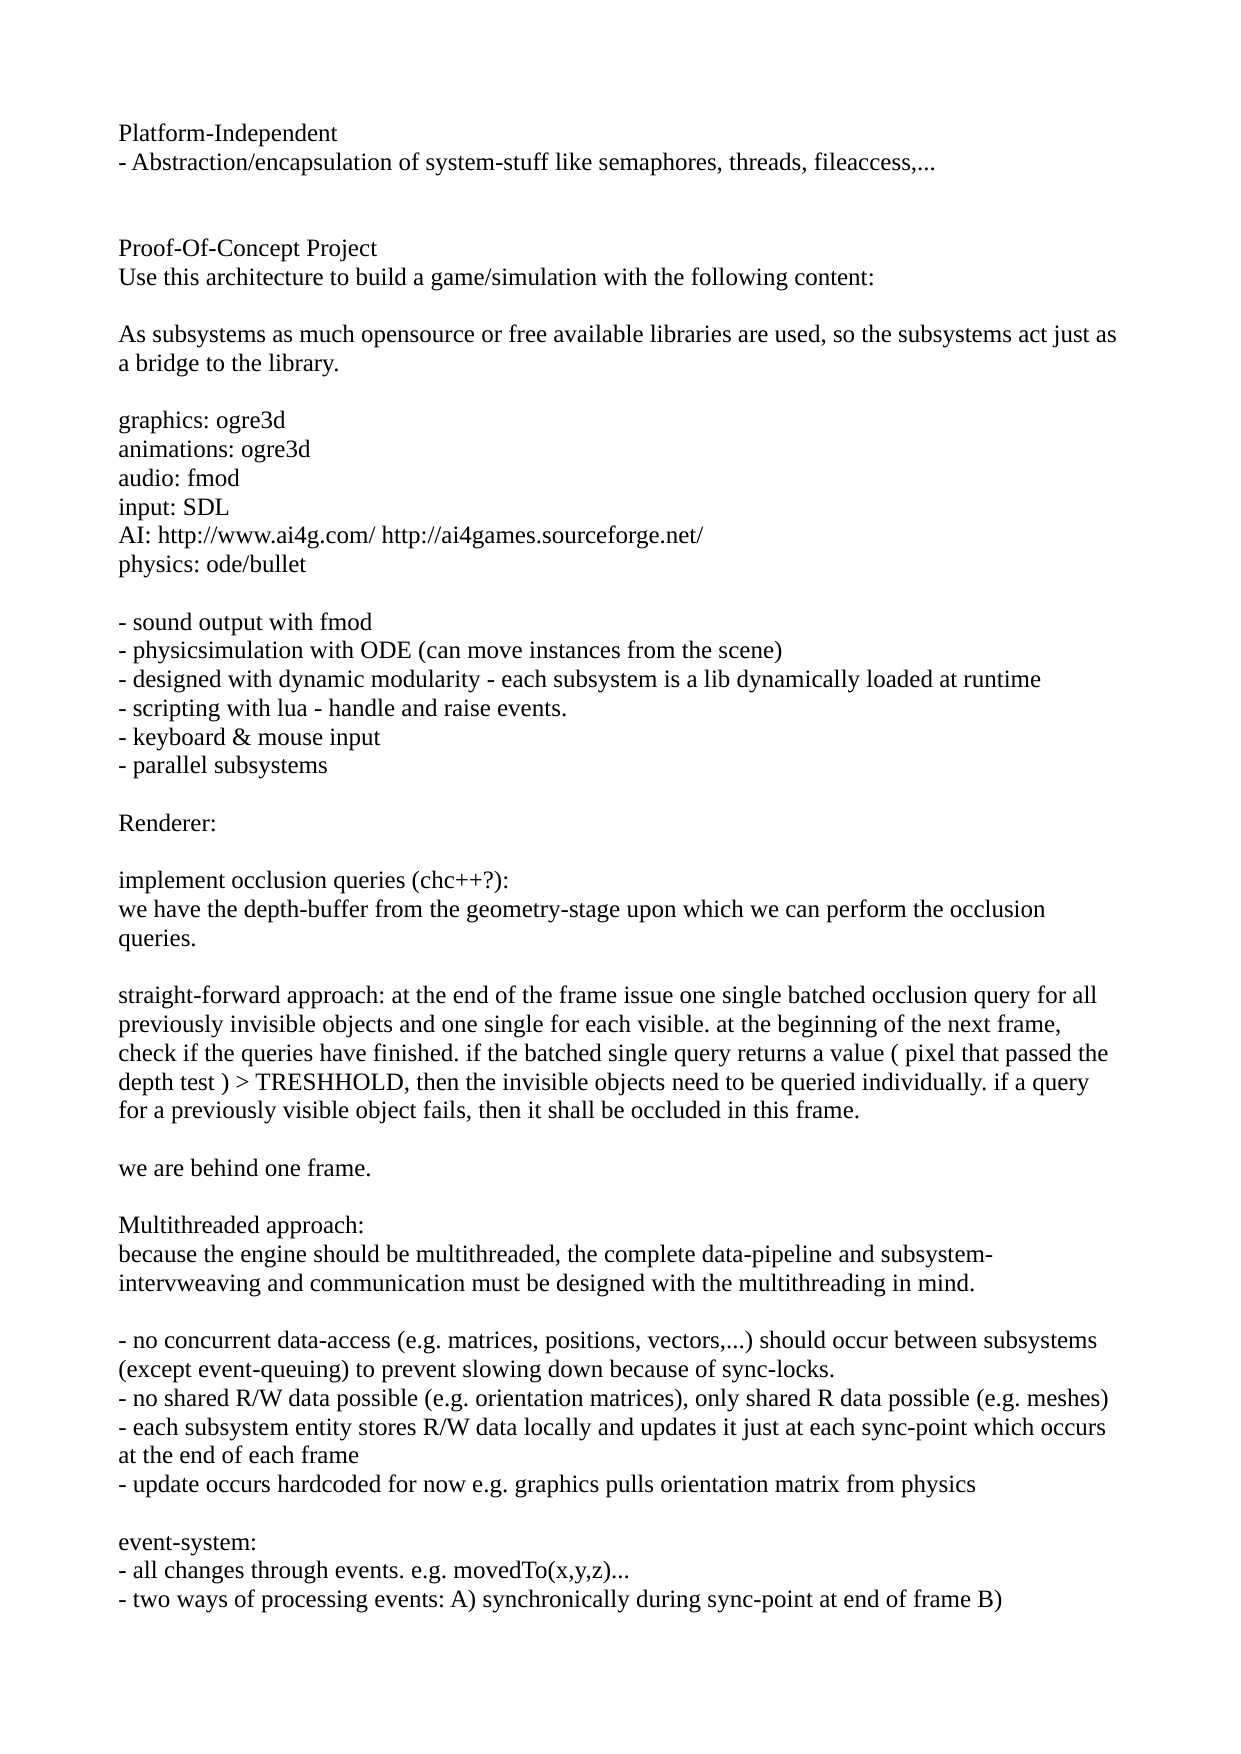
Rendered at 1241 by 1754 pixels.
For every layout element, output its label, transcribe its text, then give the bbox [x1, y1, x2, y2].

text audio: fmod [118, 463, 1122, 492]
text Proof-Of-Concept Project [118, 233, 1122, 262]
text Multithreaded approach: because the engine should be multithreaded, the complete data-pipeline and subsystem-intervweaving and communication must be designed with the multithreading in mind. - no concurrent data-access (e.g. matrices, positions, vectors,...) should occur between subsystems (except event-queuing) to prevent slowing down because of sync-locks. - no shared R/W data possible (e.g. orientation matrices), only shared R data possible (e.g. meshes) - each subsystem entity stores R/W data locally and updates it just at each sync-point which occurs at the end of each frame - update occurs hardcoded for now e.g. graphics pulls orientation matrix from physics event-system: - all changes through events. e.g. movedTo(x,y,z)... - two ways of processing events: A) synchronically during sync-point at end of frame B) [118, 1211, 1122, 1613]
text implement occlusion queries (chc++?): we have the depth-buffer from the geometry-stage upon which we can perform the occlusion queries. straight-forward approach: at the end of the frame issue one single batched occlusion query for all previously invisible objects and one single for each visible. at the beginning of the next frame, check if the queries have finished. if the batched single query returns a value ( pixel that passed the depth test ) > TRESHHOLD, then the invisible objects need to be queried individually. if a query for a previously visible object fails, then it shall be occluded in this frame. we are behind one frame. [118, 866, 1122, 1182]
text AI: http://www.ai4g.com/ http://ai4games.sourceforge.net/ [118, 521, 1122, 549]
text animations: ogre3d [118, 434, 1122, 463]
text - sound output with fmod - physicsimulation with ODE (can move instances from the scene) - designed with dynamic modularity - each subsystem is a lib dynamically loaded at runtime - scripting with lua - handle and raise events. - keyboard & mouse input - parallel subsystems [118, 607, 1122, 779]
text Use this architecture to build a game/simulation with the following content: [118, 262, 1122, 291]
text graphics: ogre3d [118, 406, 1122, 434]
text Renderer: [118, 808, 1122, 837]
text Platform-Independent [118, 118, 1122, 147]
text input: SDL [118, 492, 1122, 521]
text As subsystems as much opensource or free available libraries are used, so the subsystems act just as a bridge to the library. [118, 319, 1122, 377]
text - Abstraction/encapsulation of system-stuff like semaphores, threads, fileaccess,... [118, 147, 1122, 176]
text physics: ode/bullet [118, 549, 1122, 578]
